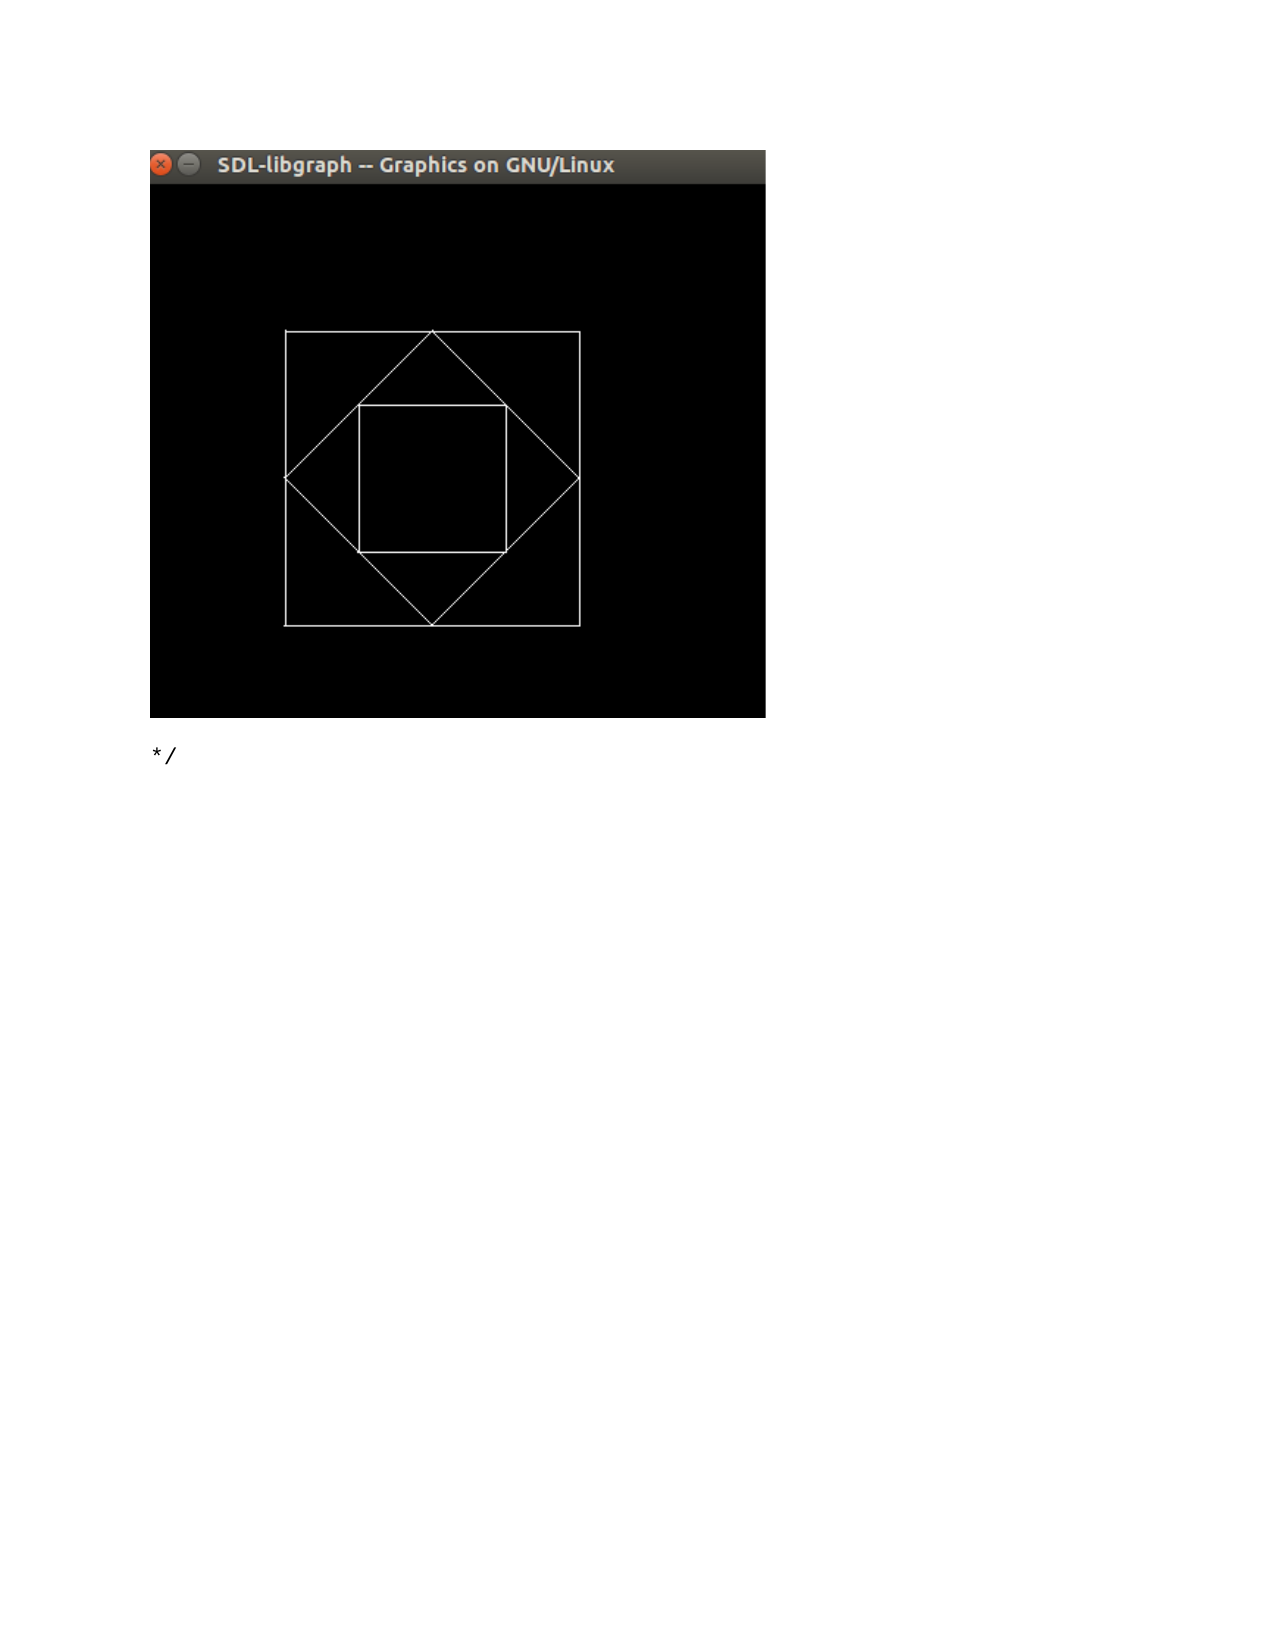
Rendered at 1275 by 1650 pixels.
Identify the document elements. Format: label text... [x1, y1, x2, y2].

text */ [150, 745, 1125, 771]
